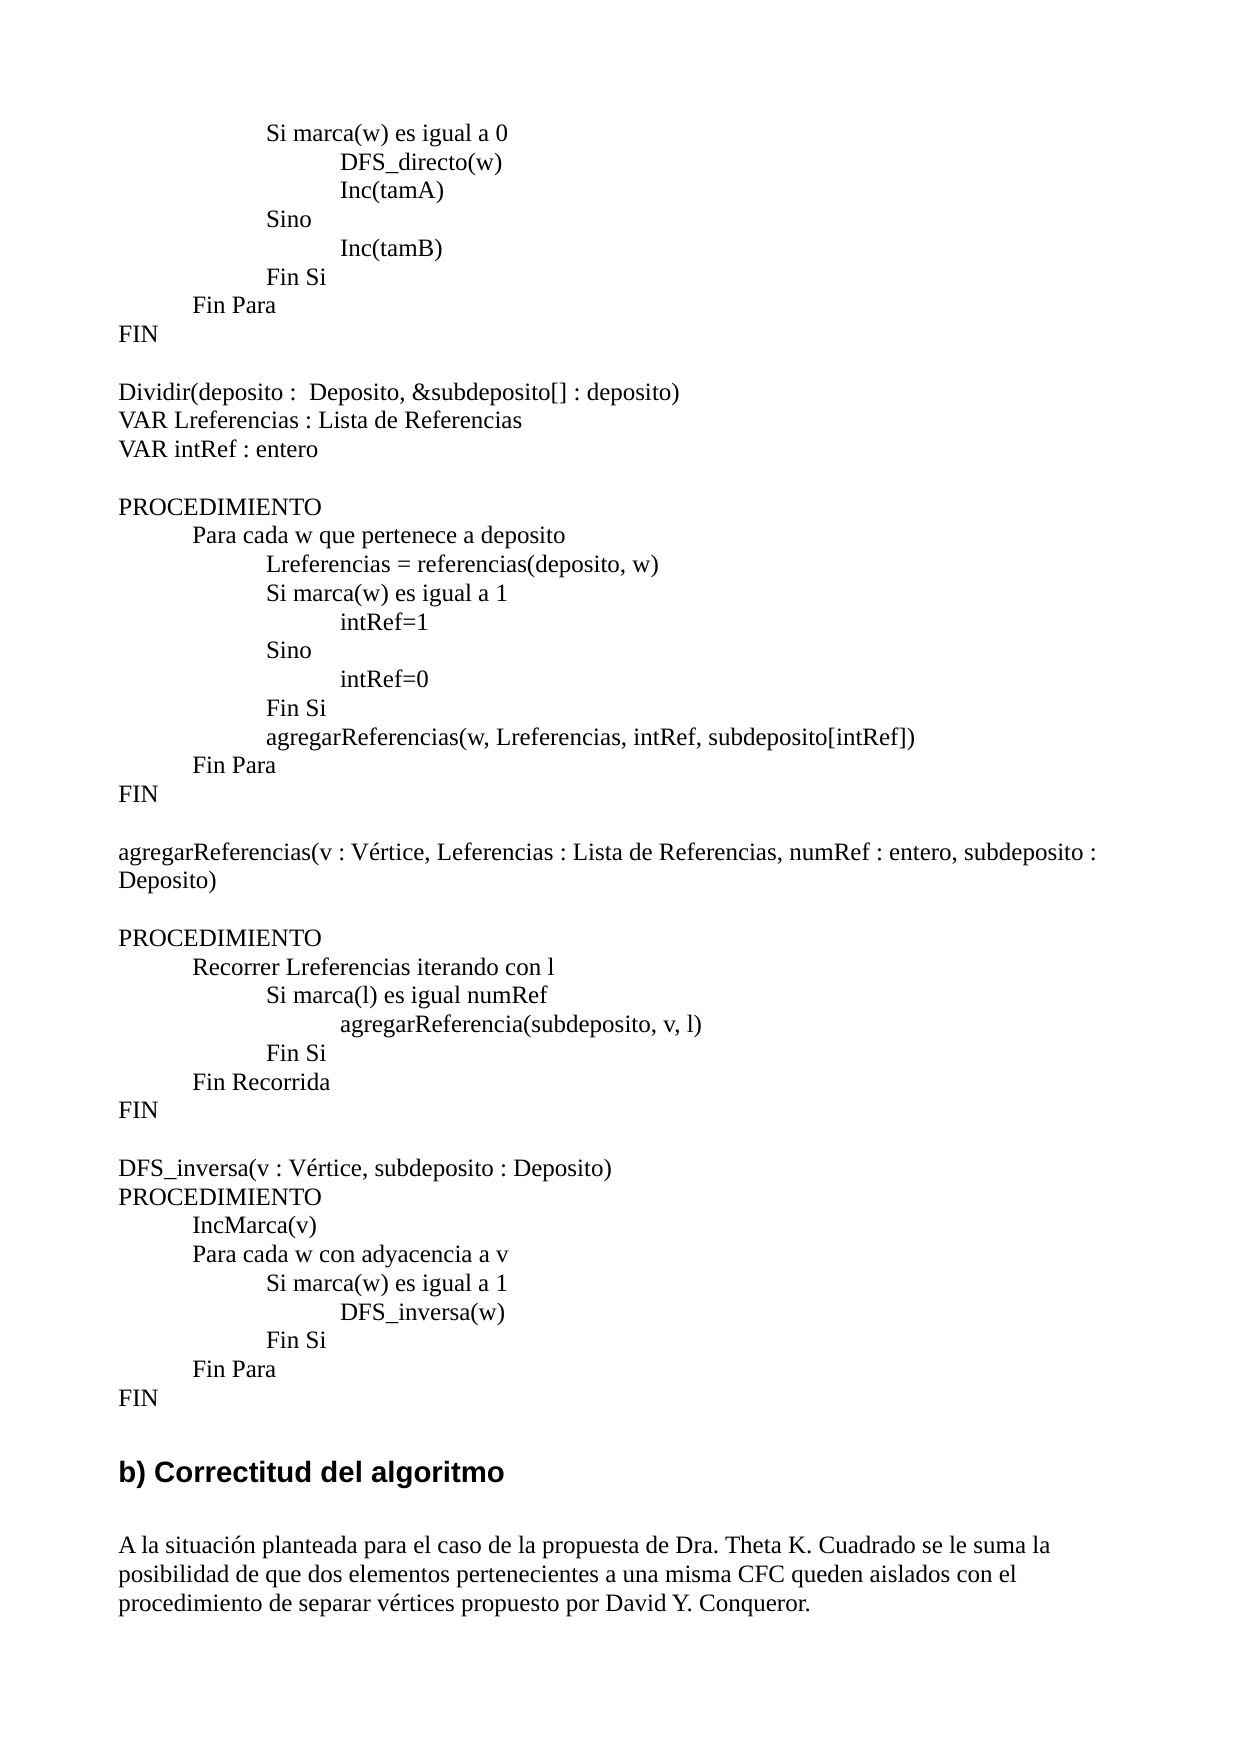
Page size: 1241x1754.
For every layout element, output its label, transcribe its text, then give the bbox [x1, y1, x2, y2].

text Si marca(l) es igual numRef [118, 981, 1122, 1009]
text DFS_inversa(v : Vértice, subdeposito : Deposito) [118, 1153, 1122, 1182]
text VAR intRef : entero [118, 434, 1122, 463]
text Si marca(w) es igual a 0 [118, 118, 1122, 147]
text DFS_directo(w) [118, 147, 1122, 176]
text FIN [118, 1383, 1122, 1412]
text IncMarca(v) [118, 1211, 1122, 1239]
text intRef=1 [118, 607, 1122, 636]
text Fin Si [118, 693, 1122, 722]
text FIN [118, 319, 1122, 348]
text Dividir(deposito : Deposito, &subdeposito[] : deposito) [118, 377, 1122, 406]
text Inc(tamA) [118, 176, 1122, 204]
text DFS_inversa(w) [118, 1297, 1122, 1326]
text Lreferencias = referencias(deposito, w) [118, 549, 1122, 578]
text Recorrer Lreferencias iterando con l [118, 952, 1122, 981]
text Fin Recorrida [118, 1067, 1122, 1096]
text PROCEDIMIENTO [118, 492, 1122, 521]
text agregarReferencias(v : Vértice, Leferencias : Lista de Referencias, numRef : entero, subdeposito : Deposito) [118, 837, 1122, 894]
text Fin Si [118, 262, 1122, 291]
text agregarReferencias(w, Lreferencias, intRef, subdeposito[intRef]) [118, 722, 1122, 751]
text Fin Si [118, 1038, 1122, 1067]
text Fin Para [118, 291, 1122, 319]
text Sino [118, 636, 1122, 664]
text intRef=0 [118, 664, 1122, 693]
text VAR Lreferencias : Lista de Referencias [118, 406, 1122, 434]
text FIN [118, 1096, 1122, 1124]
text Si marca(w) es igual a 1 [118, 1268, 1122, 1297]
text Fin Si [118, 1326, 1122, 1354]
subtitle b) Correctitud del algoritmo [118, 1455, 1122, 1489]
text agregarReferencia(subdeposito, v, l) [118, 1009, 1122, 1038]
text Sino [118, 204, 1122, 233]
text Inc(tamB) [118, 233, 1122, 262]
text Fin Para [118, 751, 1122, 779]
text Si marca(w) es igual a 1 [118, 578, 1122, 607]
text FIN [118, 779, 1122, 808]
text A la situación planteada para el caso de la propuesta de Dra. Theta K. Cuadrado se le suma la posibilidad de que dos elementos pertenecientes a una misma CFC queden aislados con el procedimiento de separar vértices propuesto por David Y. Conqueror. [118, 1530, 1122, 1616]
text Fin Para [118, 1354, 1122, 1383]
text Para cada w que pertenece a deposito [118, 521, 1122, 549]
text PROCEDIMIENTO [118, 923, 1122, 952]
text Para cada w con adyacencia a v [118, 1239, 1122, 1268]
text PROCEDIMIENTO [118, 1182, 1122, 1211]
